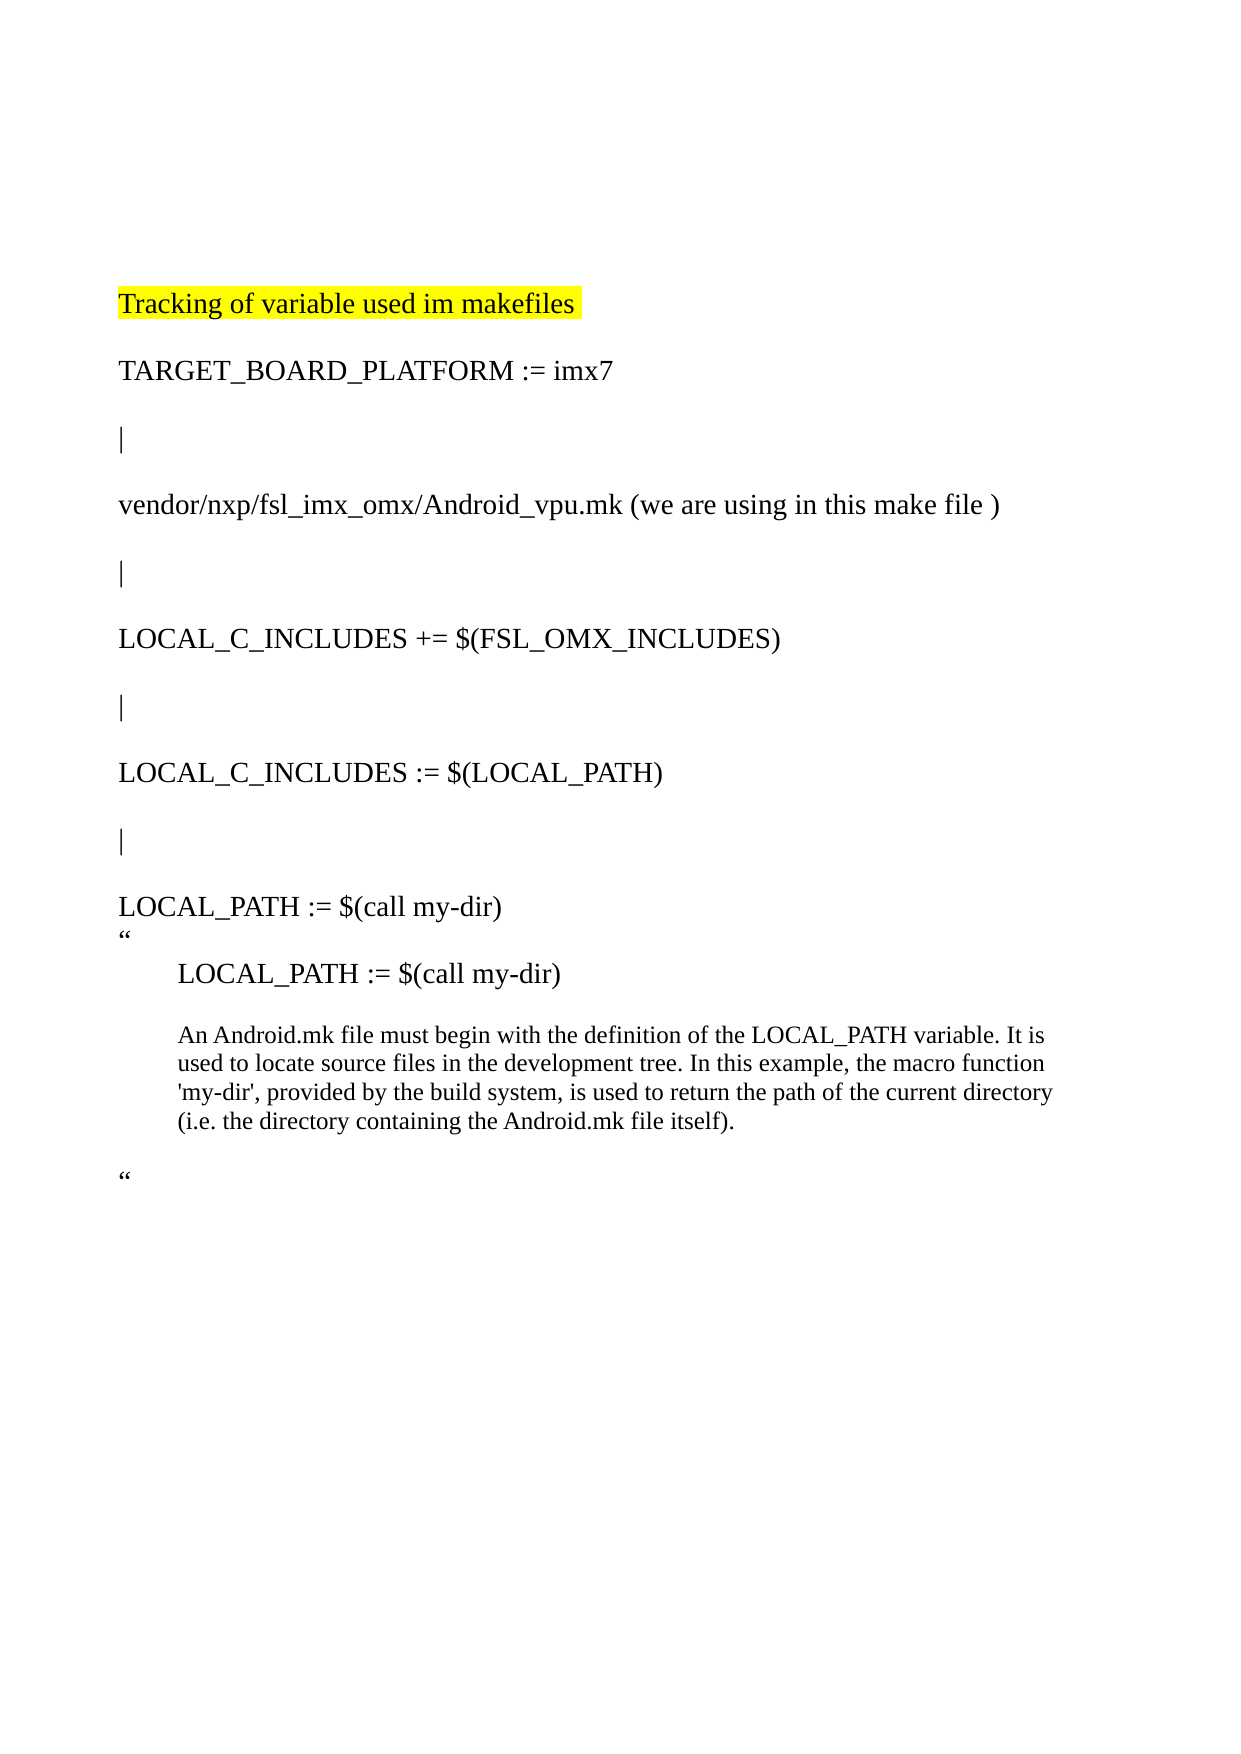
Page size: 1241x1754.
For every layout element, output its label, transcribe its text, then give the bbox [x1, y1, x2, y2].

text LOCAL_PATH := $(call my-dir) [177, 957, 1063, 990]
text vendor/nxp/fsl_imx_omx/Android_vpu.mk (we are using in this make file ) [118, 487, 1122, 521]
text | [118, 688, 1122, 722]
text Tracking of variable used im makefiles [118, 286, 1122, 319]
text | [118, 554, 1122, 588]
text “ [118, 1164, 1122, 1198]
text TARGET_BOARD_PLATFORM := imx7 [118, 353, 1122, 386]
text “ [118, 923, 1122, 957]
text | [118, 822, 1122, 856]
text | [118, 420, 1122, 453]
text LOCAL_C_INCLUDES += $(FSL_OMX_INCLUDES) [118, 621, 1122, 655]
text An Android.mk file must begin with the definition of the LOCAL_PATH variable. It is used to locate source files in the development tree. In this example, the macro function 'my-dir', provided by the build system, is used to return the path of the current directory (i.e. the directory containing the Android.mk file itself). [177, 1020, 1063, 1135]
text LOCAL_PATH := $(call my-dir) [118, 889, 1122, 923]
text LOCAL_C_INCLUDES := $(LOCAL_PATH) [118, 755, 1122, 789]
